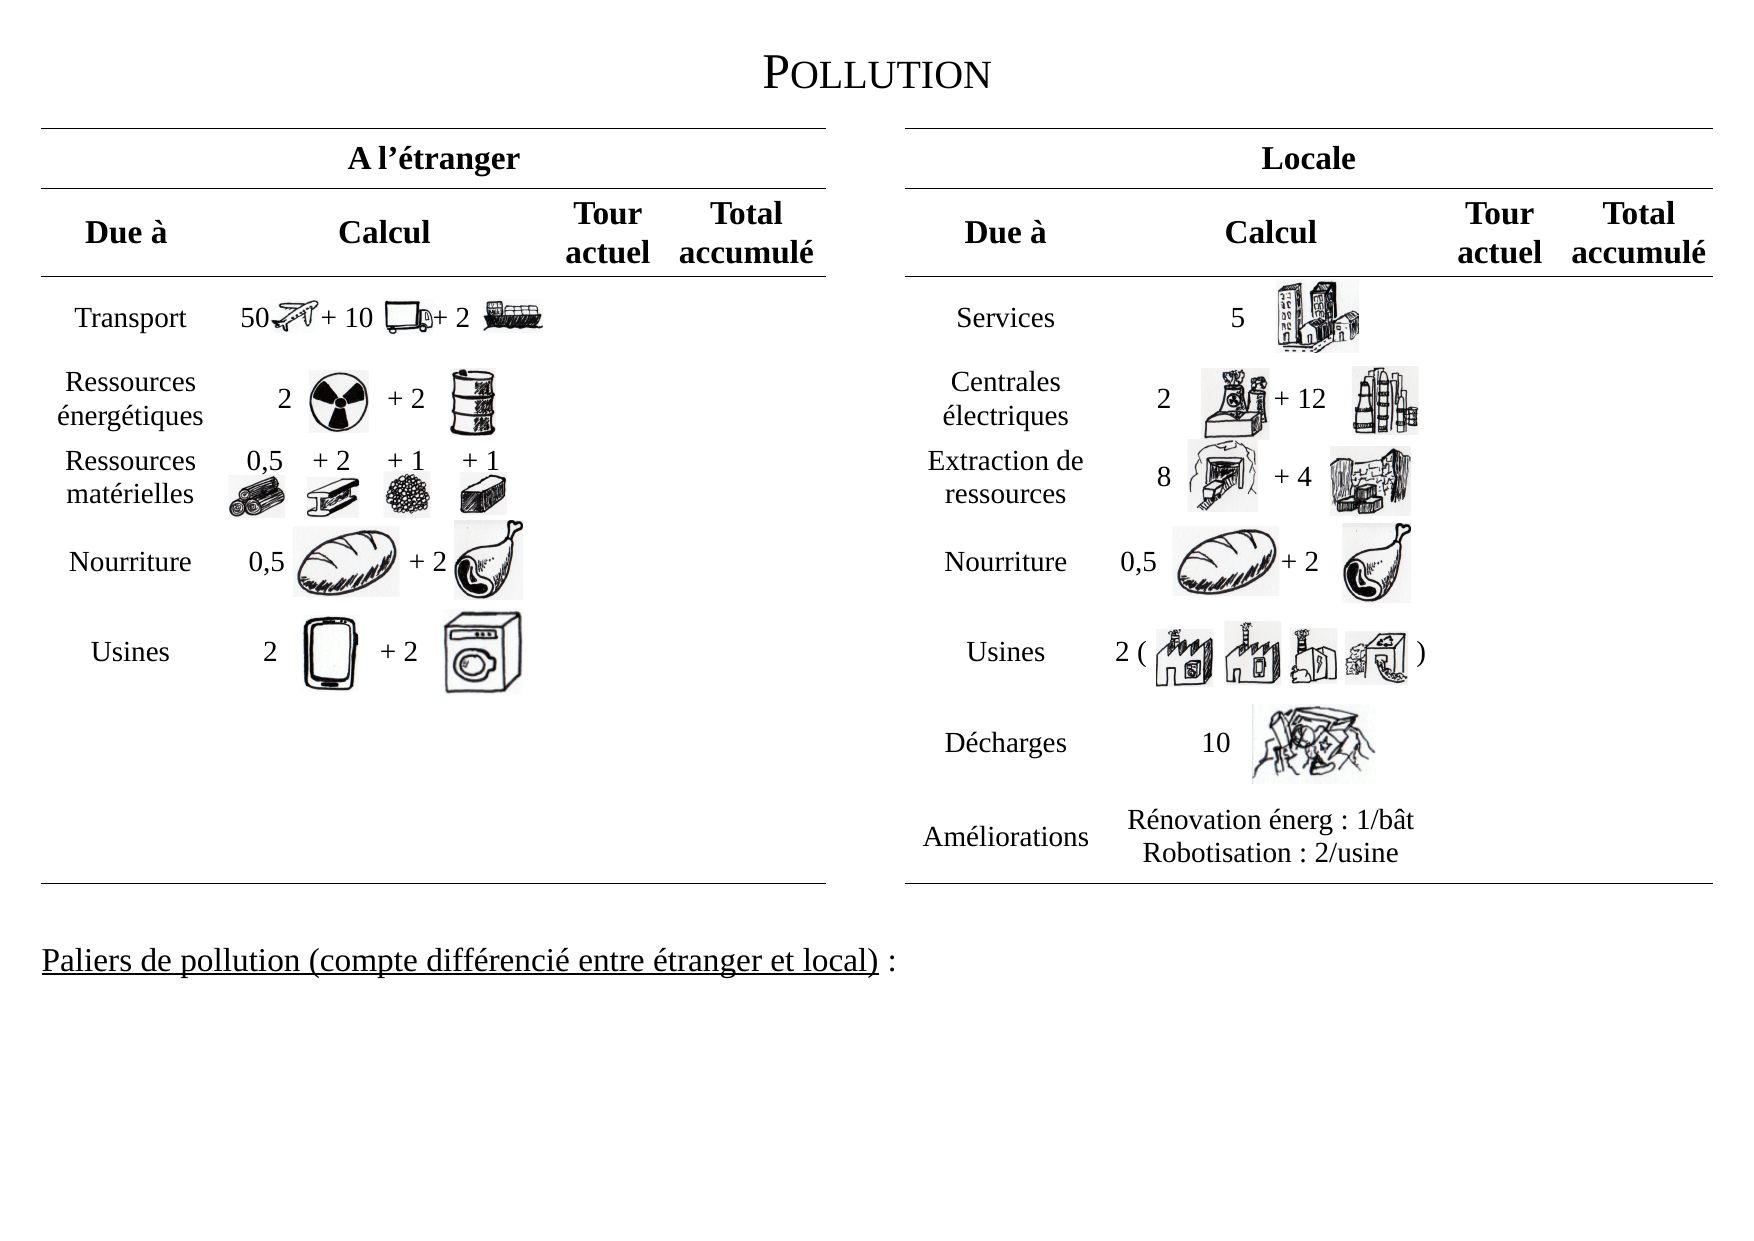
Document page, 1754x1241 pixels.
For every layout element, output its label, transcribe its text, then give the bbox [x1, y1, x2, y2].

table_cell [1565, 515, 1713, 606]
table_cell [219, 695, 549, 789]
picture [383, 299, 434, 335]
table_cell Calcul [219, 189, 549, 276]
picture [459, 472, 507, 515]
table_cell [1565, 437, 1713, 515]
picture [1345, 631, 1409, 685]
table_cell [549, 789, 666, 882]
table_cell Calcul [1107, 189, 1434, 276]
table_cell [549, 606, 666, 695]
table_cell [41, 789, 219, 882]
text Paliers de pollution (compte différencié entre étranger et local) : [41, 940, 1713, 978]
table_cell Usines [41, 606, 219, 695]
table_cell Transport [41, 277, 219, 358]
table_cell [826, 789, 904, 882]
table_cell 8 + 4 [1107, 437, 1434, 515]
picture [1172, 526, 1280, 596]
table_header [826, 128, 904, 188]
picture [1187, 368, 1270, 512]
table_cell [826, 437, 904, 515]
table_cell 2 + 12 [1107, 358, 1434, 437]
table_cell [1565, 277, 1713, 358]
table_cell Tour actuel [1435, 189, 1564, 276]
table_cell Extraction de ressources [905, 437, 1107, 515]
table_cell Ressources énergétiques [41, 358, 219, 437]
table_cell Tour actuel [549, 189, 666, 276]
table_cell Ressources matérielles [41, 437, 219, 515]
picture [1251, 704, 1377, 784]
table_cell [826, 188, 904, 276]
picture [1275, 279, 1359, 353]
table_cell [549, 515, 666, 606]
table_cell [549, 437, 666, 515]
picture [1156, 629, 1214, 687]
table_cell [666, 606, 826, 695]
table_cell Décharges [905, 695, 1107, 789]
picture [307, 477, 360, 518]
table_cell 50 + 10 + 2 [219, 277, 549, 358]
table_cell 0,5 + 2 [1107, 515, 1434, 606]
table_cell [549, 358, 666, 437]
table_cell Nourriture [41, 515, 219, 606]
table_cell [1435, 277, 1564, 358]
text Pollution [41, 41, 1713, 99]
table_cell 10 [1107, 695, 1434, 789]
table_cell Due à [905, 189, 1107, 276]
table_cell [1435, 606, 1564, 695]
table_cell [1565, 695, 1713, 789]
table_cell Due à [41, 189, 219, 276]
table_cell 2 + 2 [219, 358, 549, 437]
table_cell [1565, 606, 1713, 695]
table_cell [41, 695, 219, 789]
table_header A l’étranger [41, 129, 826, 188]
table_cell [1435, 515, 1564, 606]
picture [228, 475, 286, 518]
table_cell [826, 276, 904, 358]
picture [383, 471, 431, 518]
table_cell 5 [1107, 277, 1434, 358]
table_cell Services [905, 277, 1107, 358]
picture [450, 368, 496, 436]
table_cell 0,5 + 2 + 1 + 1 [219, 437, 549, 515]
picture [292, 526, 400, 597]
table_header Locale [905, 129, 1713, 188]
table_cell [1435, 437, 1564, 515]
table_cell [666, 358, 826, 437]
picture [453, 520, 523, 600]
table_cell [666, 695, 826, 789]
table_cell [1435, 789, 1564, 882]
table_cell Centrales électriques [905, 358, 1107, 437]
picture [1351, 366, 1419, 435]
table_cell 2 ( ) [1107, 606, 1434, 695]
table_cell [666, 277, 826, 358]
table_cell 0,5 + 2 [219, 515, 549, 606]
table_cell Rénovation énerg : 1/bât Robotisation : 2/usine [1107, 789, 1434, 882]
table_cell [549, 277, 666, 358]
table_cell Total accumulé [666, 189, 826, 276]
table_cell [826, 606, 904, 695]
picture [1342, 523, 1412, 603]
table_cell [1435, 695, 1564, 789]
picture [270, 299, 319, 333]
table_cell Usines [905, 606, 1107, 695]
picture [1224, 621, 1282, 685]
table_cell [219, 789, 549, 882]
table_cell [1565, 358, 1713, 437]
table_cell [666, 515, 826, 606]
picture [442, 609, 523, 695]
table_cell [549, 695, 666, 789]
table_cell Total accumulé [1565, 189, 1713, 276]
table_cell [1565, 789, 1713, 882]
table_cell Nourriture [905, 515, 1107, 606]
picture [1289, 628, 1338, 684]
picture [482, 299, 544, 333]
table_cell [826, 515, 904, 606]
picture [1330, 446, 1412, 516]
table_cell [826, 358, 904, 437]
table_cell 2 + 2 [219, 606, 549, 695]
picture [301, 615, 359, 692]
table_cell [1435, 358, 1564, 437]
table_cell [666, 437, 826, 515]
table_cell Améliorations [905, 789, 1107, 882]
picture [308, 370, 369, 433]
table_cell [666, 789, 826, 882]
table_cell [826, 695, 904, 789]
